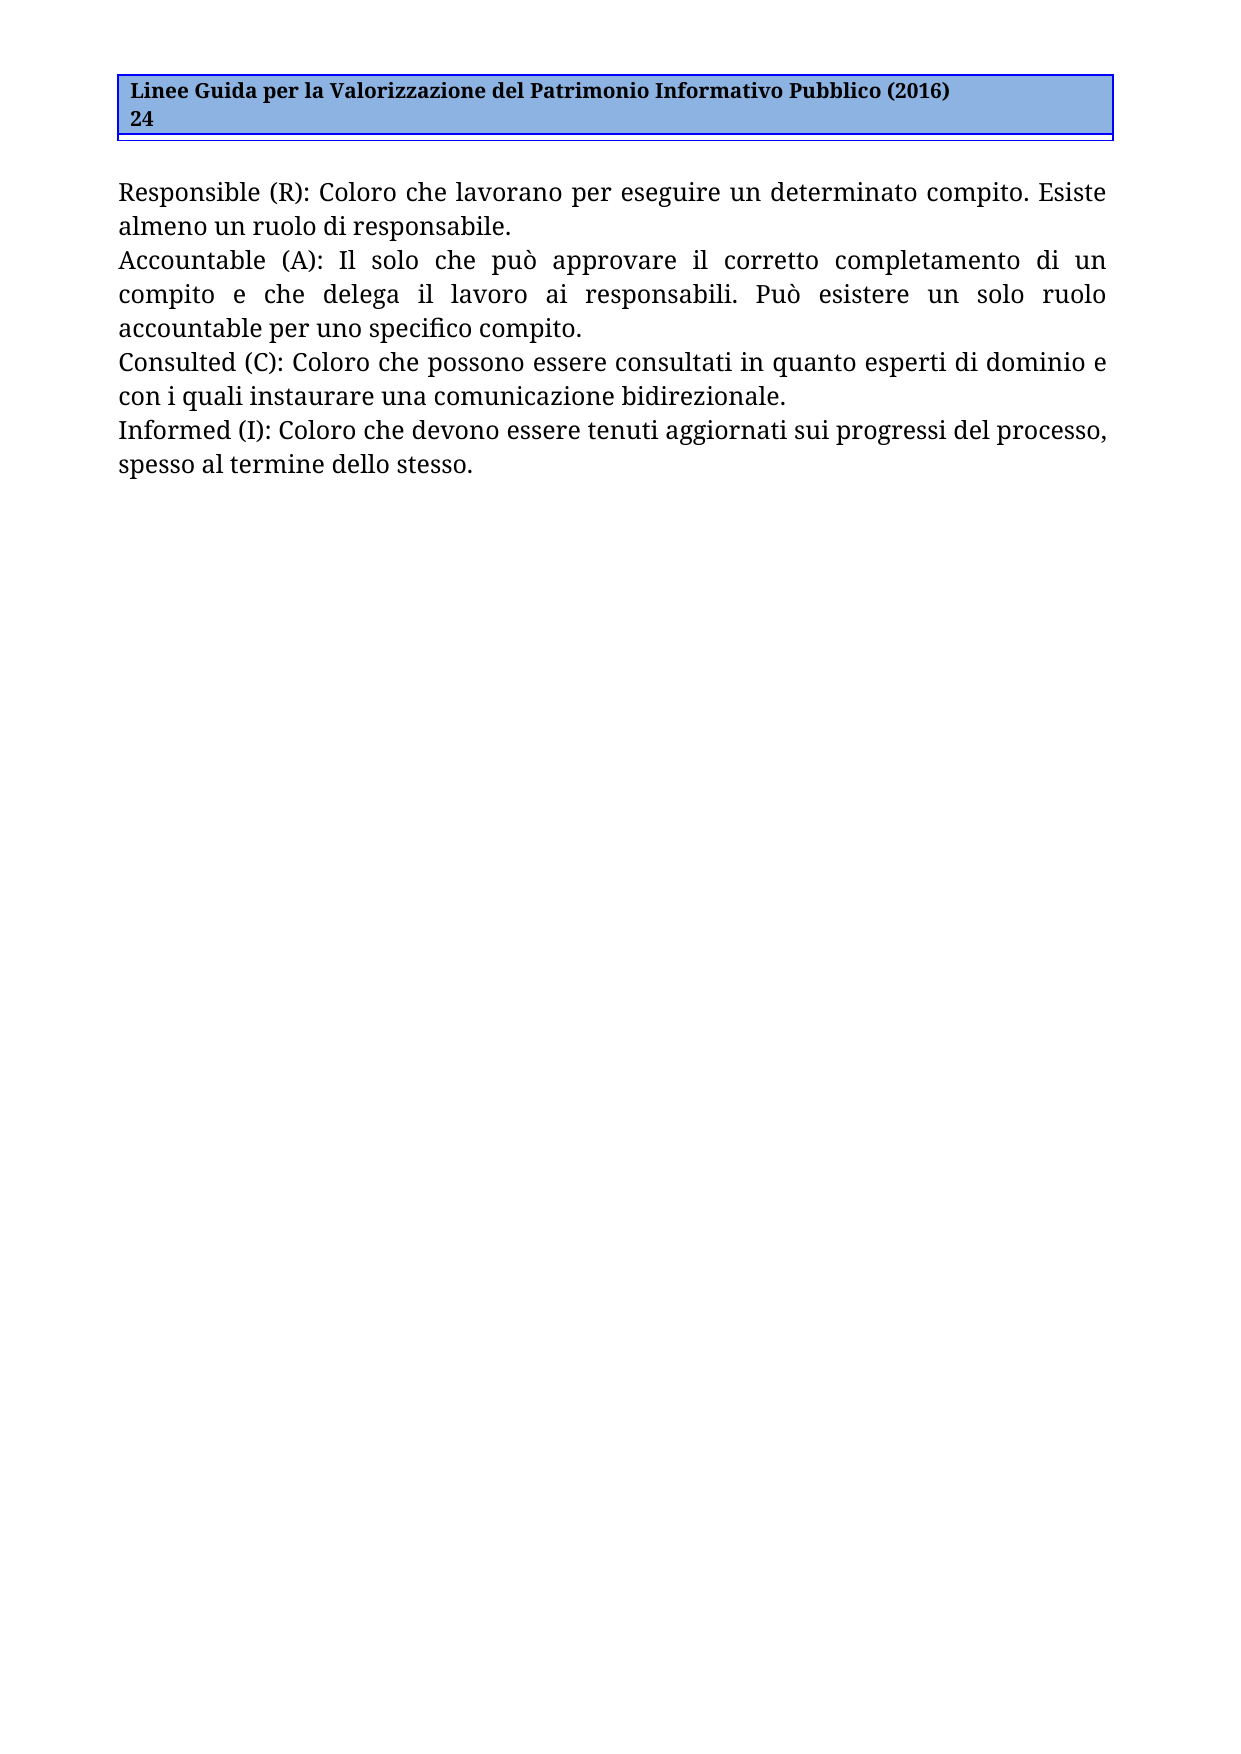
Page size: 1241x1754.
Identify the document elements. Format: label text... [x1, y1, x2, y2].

text Responsible (R): Coloro che lavorano per eseguire un determinato compito. Esiste almeno un ruolo di responsabile. [118, 174, 1108, 242]
text Accountable (A): Il solo che può approvare il corretto completamento di un compito e che delega il lavoro ai responsabili. Può esistere un solo ruolo accountable per uno specifico compito. [118, 242, 1108, 344]
text Informed (I): Coloro che devono essere tenuti aggiornati sui progressi del processo, spesso al termine dello stesso. [118, 413, 1108, 481]
text Consulted (C): Coloro che possono essere consultati in quanto esperti di dominio e con i quali instaurare una comunicazione bidirezionale. [118, 344, 1108, 413]
